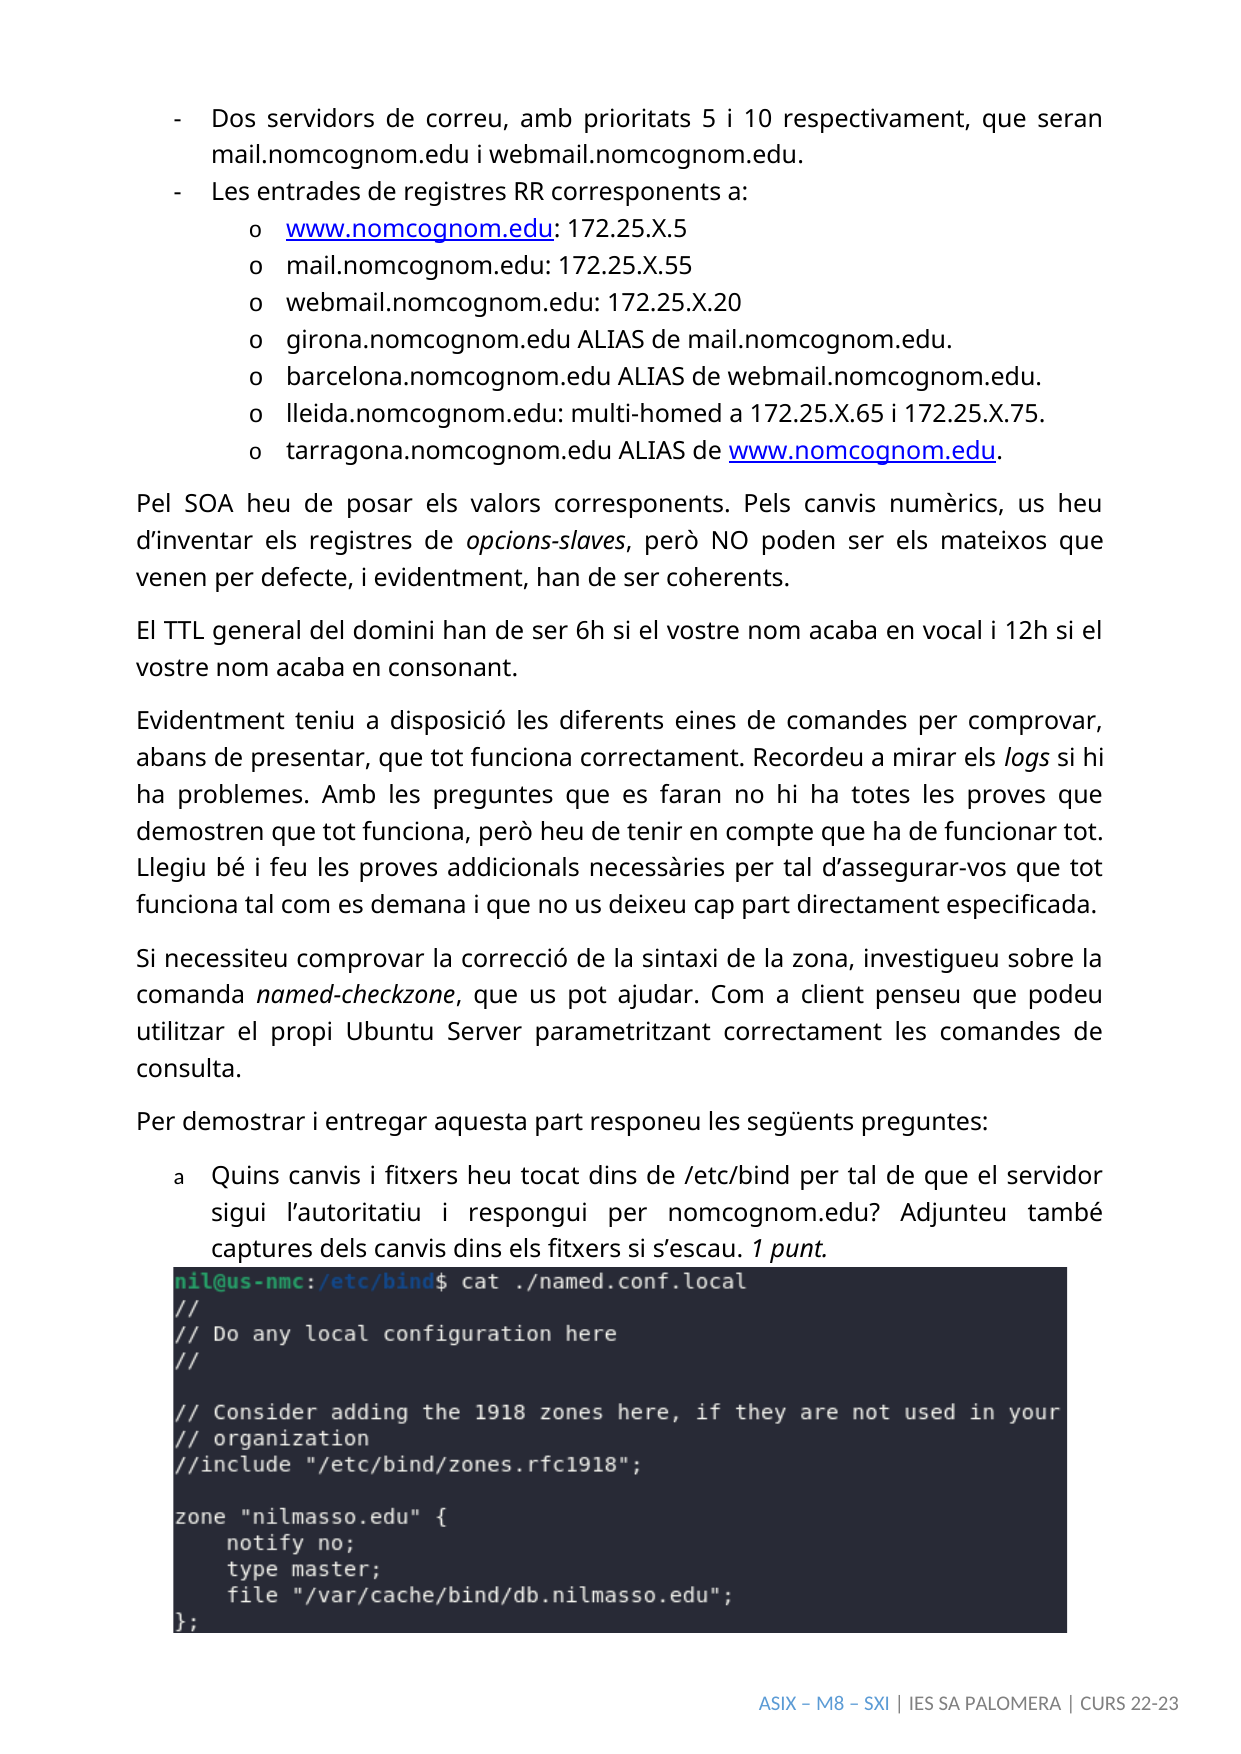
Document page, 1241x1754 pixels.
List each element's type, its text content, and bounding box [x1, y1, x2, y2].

text Pel SOA heu de posar els valors corresponents. Pels canvis numèrics, us heu d’inventar els registres de opcions-slaves, però NO poden ser els mateixos que venen per defecte, i evidentment, han de ser coherents. [136, 486, 1104, 593]
list barcelona.nomcognom.edu ALIAS de webmail.nomcognom.edu. [248, 358, 1104, 393]
list lleida.nomcognom.edu: multi-homed a 172.25.X.65 i 172.25.X.75. [248, 395, 1104, 430]
list tarragona.nomcognom.edu ALIAS de www.nomcognom.edu. [248, 432, 1104, 466]
picture [173, 1267, 1068, 1633]
text Evidentment teniu a disposició les diferents eines de comandes per comprovar, abans de presentar, que tot funciona correctament. Recordeu a mirar els logs si hi ha problemes. Amb les preguntes que es faran no hi ha totes les proves que demostren que tot funciona, però heu de tenir en compte que ha de funcionar tot. Llegiu bé i feu les proves addicionals necessàries per tal d’assegurar-vos que tot funciona tal com es demana i que no us deixeu cap part directament especificada. [136, 703, 1104, 921]
list www.nomcognom.edu: 172.25.X.5 [248, 211, 1104, 245]
list mail.nomcognom.edu: 172.25.X.55 [248, 247, 1104, 282]
list Les entrades de registres RR corresponents a: [173, 174, 1104, 208]
text Per demostrar i entregar aquesta part responeu les següents preguntes: [136, 1104, 1104, 1138]
list girona.nomcognom.edu ALIAS de mail.nomcognom.edu. [248, 321, 1104, 356]
list Dos servidors de correu, amb prioritats 5 i 10 respectivament, que seran mail.nomcognom.edu i webmail.nomcognom.edu. [173, 100, 1104, 171]
text El TTL general del domini han de ser 6h si el vostre nom acaba en vocal i 12h si el vostre nom acaba en consonant. [136, 613, 1104, 684]
text Si necessiteu comprovar la correcció de la sintaxi de la zona, investigueu sobre la comanda named-checkzone, que us pot ajudar. Com a client penseu que podeu utilitzar el propi Ubuntu Server parametritzant correctament les comandes de consulta. [136, 940, 1104, 1085]
list webmail.nomcognom.edu: 172.25.X.20 [248, 284, 1104, 319]
list Quins canvis i fitxers heu tocat dins de /etc/bind per tal de que el servidor sigui l’autoritatiu i respongui per nomcognom.edu? Adjunteu també captures dels canvis dins els fitxers si s’escau. 1 punt. [173, 1157, 1104, 1265]
